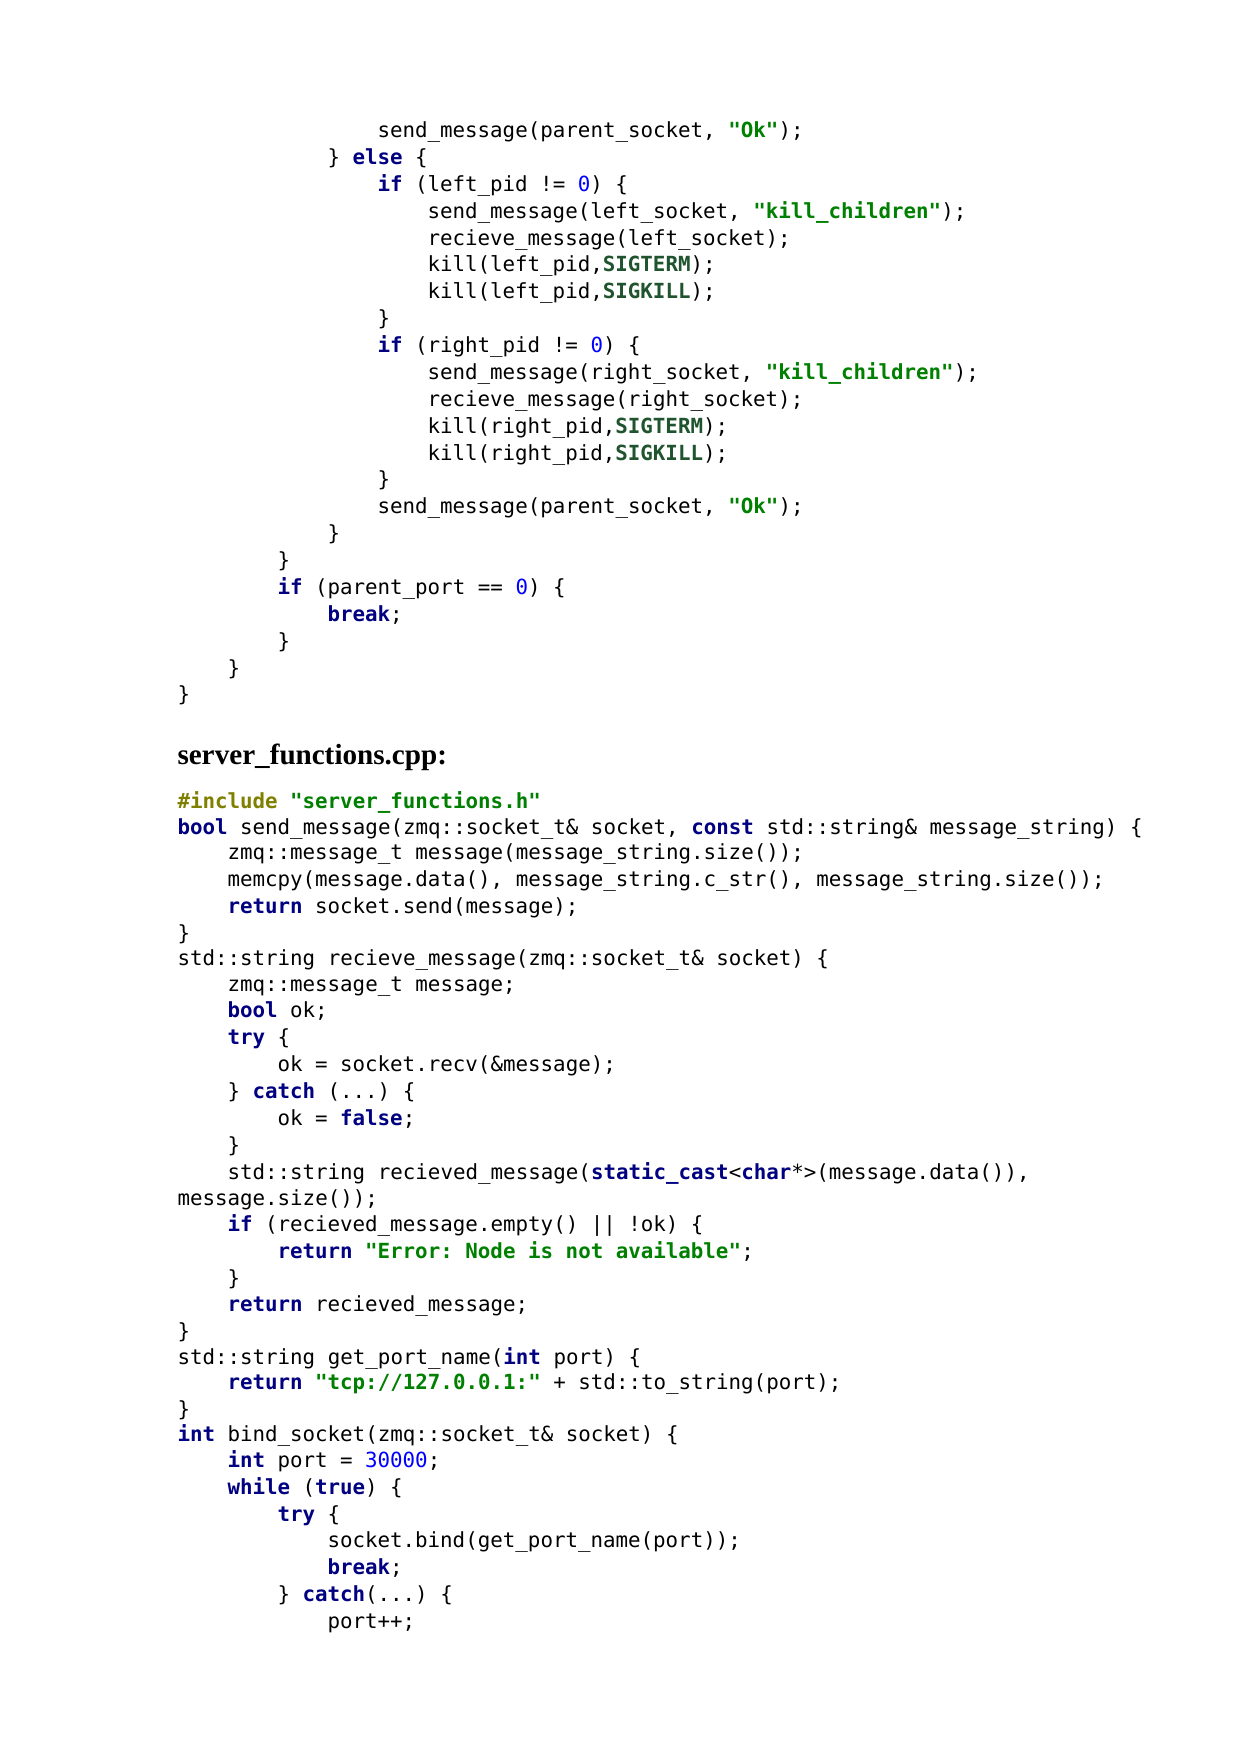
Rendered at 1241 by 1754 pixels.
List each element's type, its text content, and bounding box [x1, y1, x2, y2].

text send_message(parent_socket, "Ok"); [177, 494, 1152, 520]
text } [177, 1133, 1152, 1158]
text send_message(right_socket, "kill_children"); [177, 360, 1152, 386]
text kill(right_pid,SIGTERM); [177, 414, 1152, 439]
text return "tcp://127.0.0.1:" + std::to_string(port); [177, 1370, 1152, 1396]
text #include "server_functions.h" [177, 789, 1152, 813]
text memcpy(message.data(), message_string.c_str(), message_string.size()); [177, 867, 1152, 893]
text } catch (...) { [177, 1079, 1152, 1105]
text int bind_socket(zmq::socket_t& socket) { [177, 1422, 1152, 1447]
text kill(left_pid,SIGKILL); [177, 279, 1152, 305]
text zmq::message_t message; [177, 972, 1152, 997]
text } [177, 1319, 1152, 1344]
text send_message(left_socket, "kill_children"); [177, 199, 1152, 224]
text } [177, 656, 1152, 681]
text if (left_pid != 0) { [177, 172, 1152, 197]
text socket.bind(get_port_name(port)); [177, 1528, 1152, 1554]
text bool ok; [177, 998, 1152, 1024]
text } [177, 682, 1152, 707]
text } [177, 921, 1152, 945]
text return recieved_message; [177, 1292, 1152, 1318]
text recieve_message(right_socket); [177, 387, 1152, 412]
text break; [177, 1555, 1152, 1581]
text ok = false; [177, 1106, 1152, 1132]
text } [177, 548, 1152, 574]
text } [177, 467, 1152, 493]
text } else { [177, 145, 1152, 171]
text if (right_pid != 0) { [177, 333, 1152, 359]
text port++; [177, 1609, 1152, 1635]
text } catch(...) { [177, 1582, 1152, 1608]
text } [177, 629, 1152, 654]
text std::string recieve_message(zmq::socket_t& socket) { [177, 946, 1152, 970]
text return "Error: Node is not available"; [177, 1239, 1152, 1264]
text int port = 30000; [177, 1448, 1152, 1473]
text send_message(parent_socket, "Ok"); [177, 118, 1152, 144]
text bool send_message(zmq::socket_t& socket, const std::string& message_string) { [177, 815, 1152, 839]
text try { [177, 1025, 1152, 1051]
text break; [177, 602, 1152, 627]
text ok = socket.recv(&message); [177, 1052, 1152, 1078]
text server_functions.cpp: [177, 737, 1152, 771]
text } [177, 1266, 1152, 1291]
text recieve_message(left_socket); [177, 226, 1152, 251]
text std::string recieved_message(static_cast<char*>(message.data()), message.size()); [177, 1160, 1152, 1211]
text } [177, 1397, 1152, 1421]
text } [177, 521, 1152, 547]
text } [177, 306, 1152, 332]
text kill(right_pid,SIGKILL); [177, 441, 1152, 466]
text kill(left_pid,SIGTERM); [177, 252, 1152, 278]
text zmq::message_t message(message_string.size()); [177, 840, 1152, 866]
text std::string get_port_name(int port) { [177, 1345, 1152, 1369]
text return socket.send(message); [177, 894, 1152, 919]
text try { [177, 1502, 1152, 1527]
text while (true) { [177, 1475, 1152, 1500]
text if (parent_port == 0) { [177, 575, 1152, 601]
text if (recieved_message.empty() || !ok) { [177, 1212, 1152, 1237]
